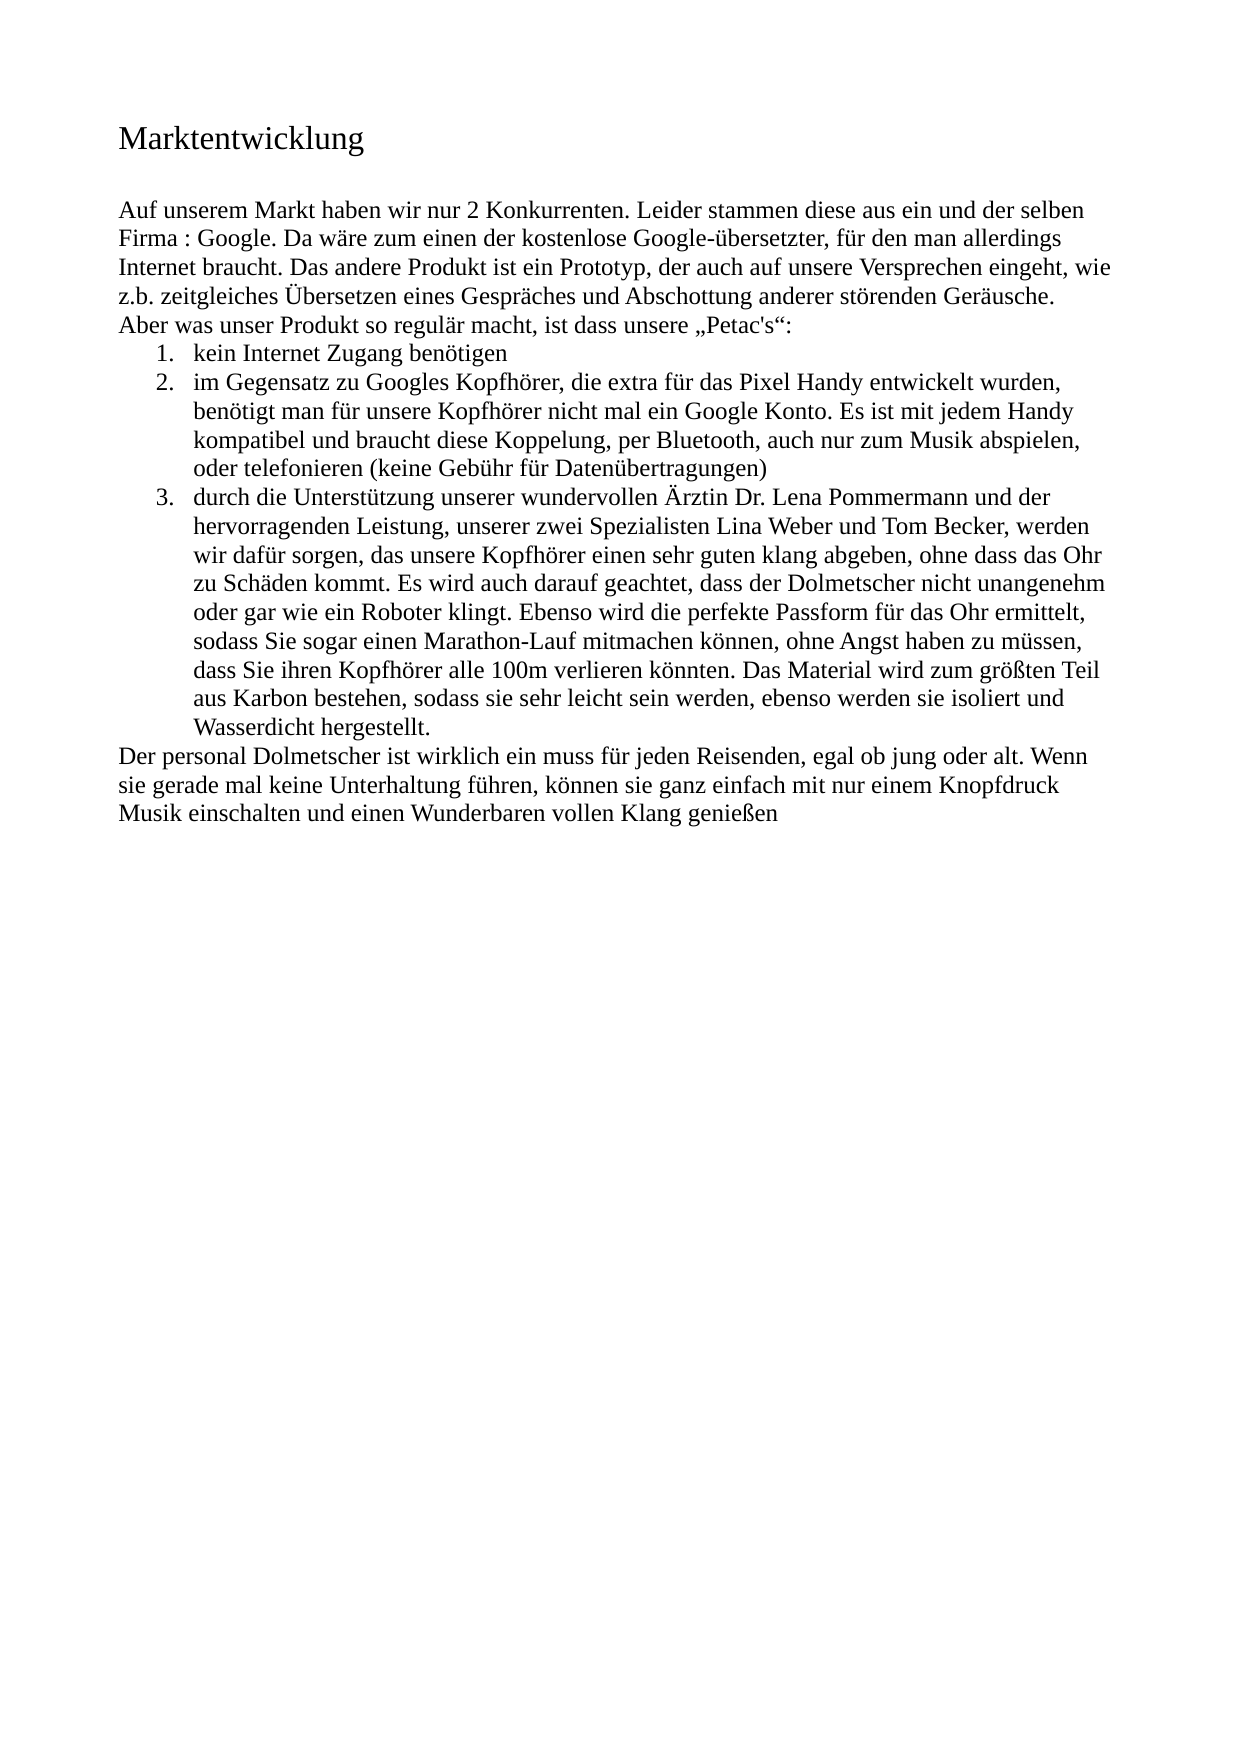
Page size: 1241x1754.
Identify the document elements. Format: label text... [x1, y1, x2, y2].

list durch die Unterstützung unserer wundervollen Ärztin Dr. Lena Pommermann und der hervorragenden Leistung, unserer zwei Spezialisten Lina Weber und Tom Becker, werden wir dafür sorgen, das unsere Kopfhörer einen sehr guten klang abgeben, ohne dass das Ohr zu Schäden kommt. Es wird auch darauf geachtet, dass der Dolmetscher nicht unangenehm oder gar wie ein Roboter klingt. Ebenso wird die perfekte Passform für das Ohr ermittelt, sodass Sie sogar einen Marathon-Lauf mitmachen können, ohne Angst haben zu müssen, dass Sie ihren Kopfhörer alle 100m verlieren könnten. Das Material wird zum größten Teil aus Karbon bestehen, sodass sie sehr leicht sein werden, ebenso werden sie isoliert und Wasserdicht hergestellt. [156, 482, 1122, 741]
list kein Internet Zugang benötigen [156, 338, 1122, 367]
text Auf unserem Markt haben wir nur 2 Konkurrenten. Leider stammen diese aus ein und der selben Firma : Google. Da wäre zum einen der kostenlose Google-übersetzter, für den man allerdings Internet braucht. Das andere Produkt ist ein Prototyp, der auch auf unsere Versprechen eingeht, wie z.b. zeitgleiches Übersetzen eines Gespräches und Abschottung anderer störenden Geräusche. [118, 195, 1122, 310]
text Der personal Dolmetscher ist wirklich ein muss für jeden Reisenden, egal ob jung oder alt. Wenn sie gerade mal keine Unterhaltung führen, können sie ganz einfach mit nur einem Knopfdruck Musik einschalten und einen Wunderbaren vollen Klang genießen [118, 741, 1122, 827]
text Aber was unser Produkt so regulär macht, ist dass unsere „Petac's“: [118, 310, 1122, 338]
list im Gegensatz zu Googles Kopfhörer, die extra für das Pixel Handy entwickelt wurden, benötigt man für unsere Kopfhörer nicht mal ein Google Konto. Es ist mit jedem Handy kompatibel und braucht diese Koppelung, per Bluetooth, auch nur zum Musik abspielen, oder telefonieren (keine Gebühr für Datenübertragungen) [156, 367, 1122, 482]
text Marktentwicklung [118, 118, 1122, 156]
